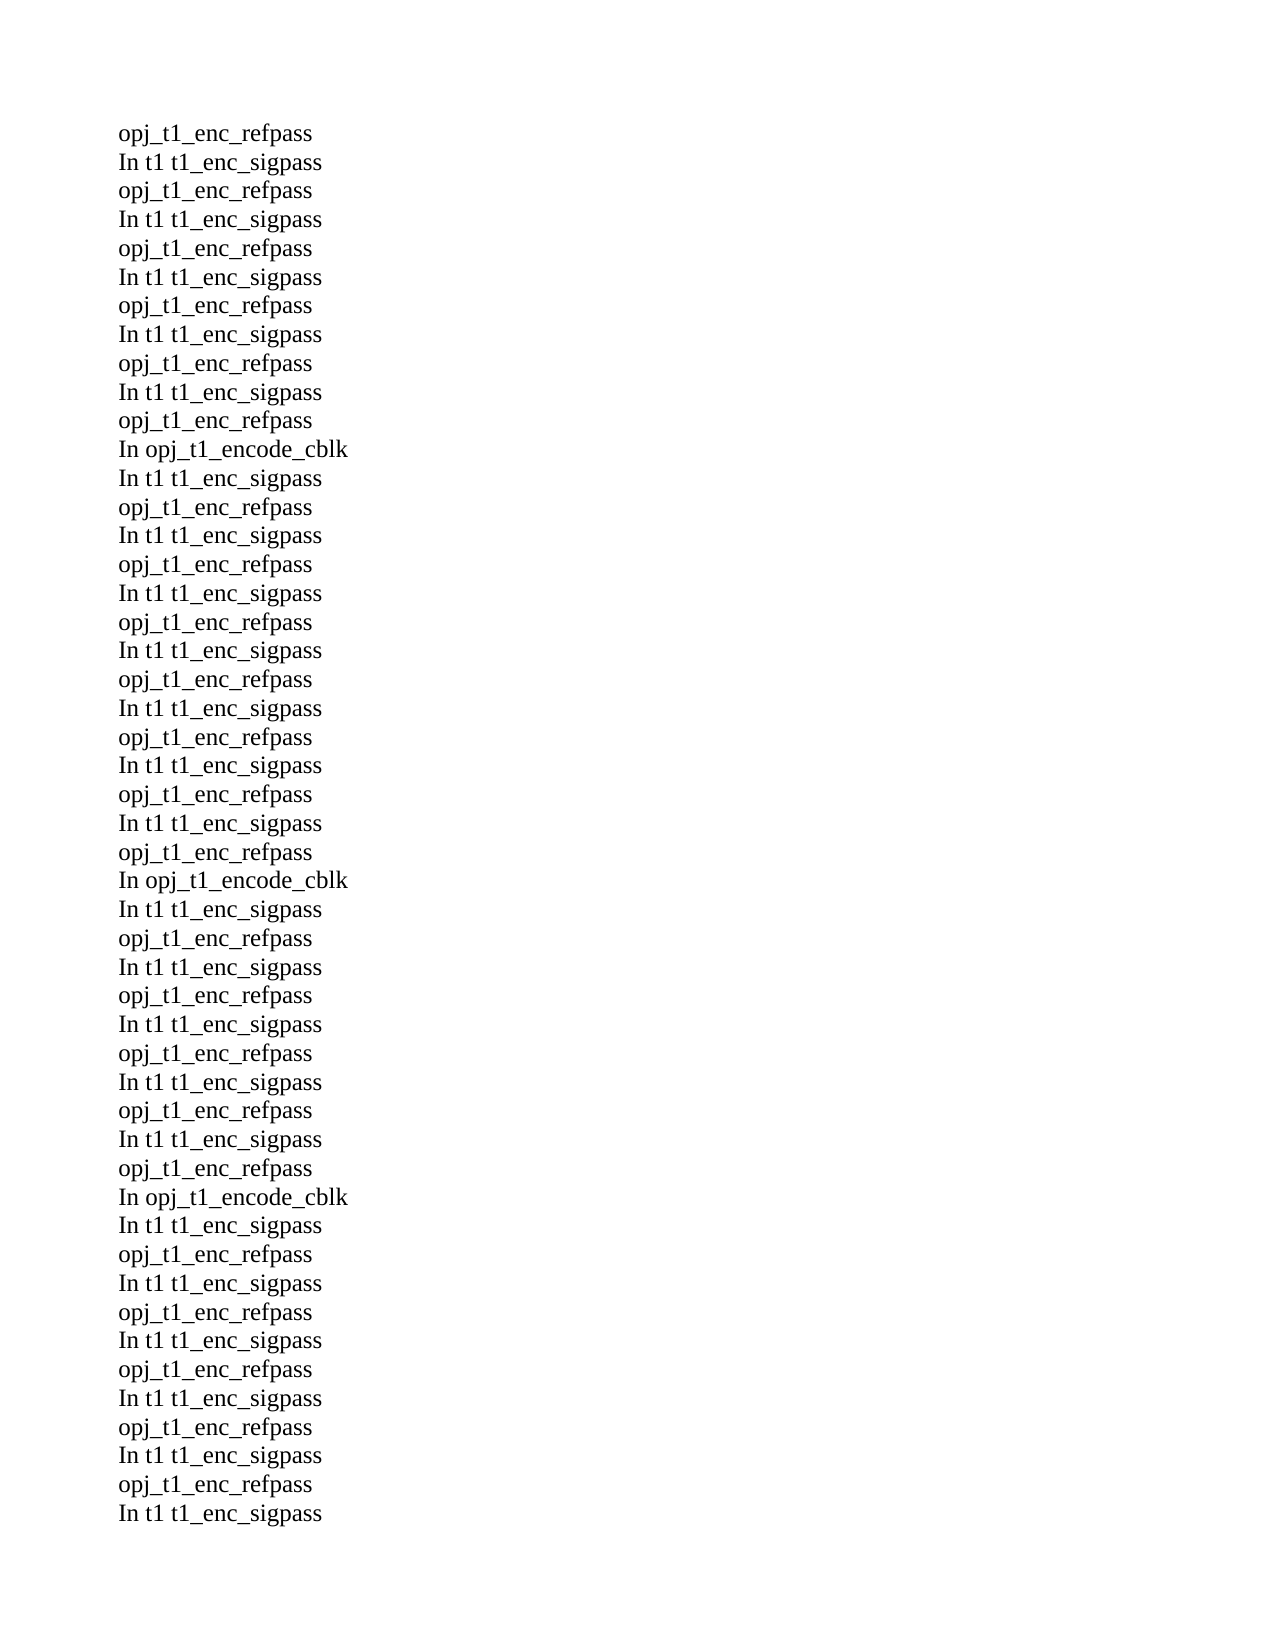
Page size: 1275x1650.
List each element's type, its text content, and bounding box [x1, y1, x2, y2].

text In t1 t1_enc_sigpass [118, 262, 1157, 291]
text opj_t1_enc_refpass [118, 923, 1157, 952]
text In t1 t1_enc_sigpass [118, 693, 1157, 722]
text In t1 t1_enc_sigpass [118, 1009, 1157, 1038]
text In t1 t1_enc_sigpass [118, 1383, 1157, 1412]
text opj_t1_enc_refpass [118, 233, 1157, 262]
text In opj_t1_encode_cblk [118, 1182, 1157, 1211]
text In t1 t1_enc_sigpass [118, 463, 1157, 492]
text In t1 t1_enc_sigpass [118, 1326, 1157, 1354]
text In t1 t1_enc_sigpass [118, 578, 1157, 607]
text In t1 t1_enc_sigpass [118, 1268, 1157, 1297]
text In opj_t1_encode_cblk [118, 434, 1157, 463]
text In t1 t1_enc_sigpass [118, 147, 1157, 176]
text In t1 t1_enc_sigpass [118, 1067, 1157, 1096]
text opj_t1_enc_refpass [118, 291, 1157, 319]
text opj_t1_enc_refpass [118, 492, 1157, 521]
text In t1 t1_enc_sigpass [118, 894, 1157, 923]
text opj_t1_enc_refpass [118, 1239, 1157, 1268]
text opj_t1_enc_refpass [118, 1153, 1157, 1182]
text In opj_t1_encode_cblk [118, 866, 1157, 894]
text In t1 t1_enc_sigpass [118, 319, 1157, 348]
text opj_t1_enc_refpass [118, 549, 1157, 578]
text opj_t1_enc_refpass [118, 118, 1157, 147]
text In t1 t1_enc_sigpass [118, 751, 1157, 779]
text opj_t1_enc_refpass [118, 837, 1157, 866]
text opj_t1_enc_refpass [118, 664, 1157, 693]
text opj_t1_enc_refpass [118, 176, 1157, 204]
text In t1 t1_enc_sigpass [118, 1498, 1157, 1527]
text opj_t1_enc_refpass [118, 779, 1157, 808]
text opj_t1_enc_refpass [118, 406, 1157, 434]
text opj_t1_enc_refpass [118, 1038, 1157, 1067]
text In t1 t1_enc_sigpass [118, 808, 1157, 837]
text opj_t1_enc_refpass [118, 607, 1157, 636]
text opj_t1_enc_refpass [118, 981, 1157, 1009]
text opj_t1_enc_refpass [118, 722, 1157, 751]
text opj_t1_enc_refpass [118, 348, 1157, 377]
text opj_t1_enc_refpass [118, 1096, 1157, 1124]
text opj_t1_enc_refpass [118, 1412, 1157, 1441]
text In t1 t1_enc_sigpass [118, 1124, 1157, 1153]
text opj_t1_enc_refpass [118, 1469, 1157, 1498]
text In t1 t1_enc_sigpass [118, 1211, 1157, 1239]
text In t1 t1_enc_sigpass [118, 1441, 1157, 1469]
text opj_t1_enc_refpass [118, 1297, 1157, 1326]
text opj_t1_enc_refpass [118, 1354, 1157, 1383]
text In t1 t1_enc_sigpass [118, 521, 1157, 549]
text In t1 t1_enc_sigpass [118, 204, 1157, 233]
text In t1 t1_enc_sigpass [118, 636, 1157, 664]
text In t1 t1_enc_sigpass [118, 377, 1157, 406]
text In t1 t1_enc_sigpass [118, 952, 1157, 981]
